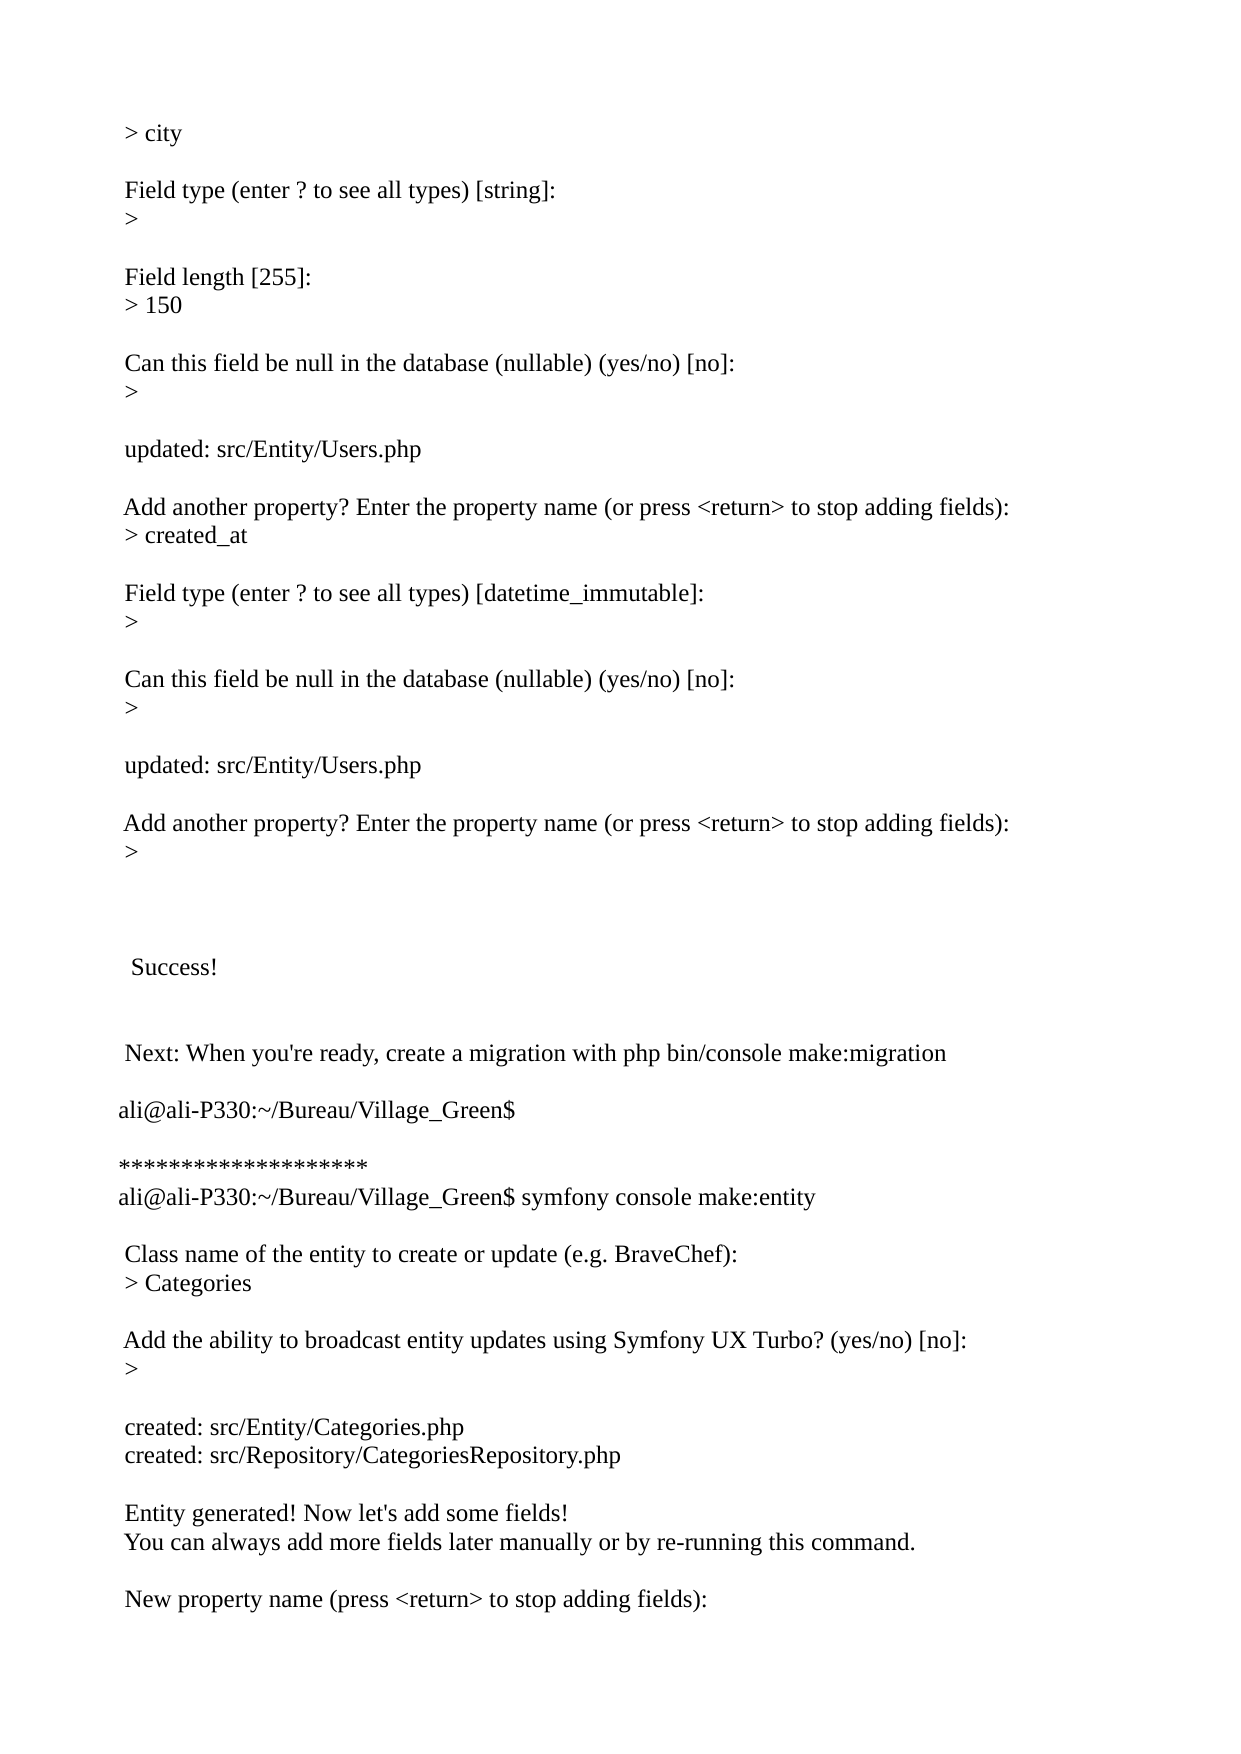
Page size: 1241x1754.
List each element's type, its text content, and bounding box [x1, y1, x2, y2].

text created: src/Repository/CategoriesRepository.php [118, 1441, 1122, 1469]
text > Categories [118, 1268, 1122, 1297]
text Entity generated! Now let's add some fields! [118, 1498, 1122, 1527]
text ******************** [118, 1153, 1122, 1182]
text Success! [118, 952, 1122, 981]
text > [118, 1354, 1122, 1383]
text Field type (enter ? to see all types) [string]: [118, 176, 1122, 204]
text Field type (enter ? to see all types) [datetime_immutable]: [118, 578, 1122, 607]
text > 150 [118, 291, 1122, 319]
text Add another property? Enter the property name (or press <return> to stop adding fields): [118, 492, 1122, 521]
text Can this field be null in the database (nullable) (yes/no) [no]: [118, 348, 1122, 377]
text updated: src/Entity/Users.php [118, 751, 1122, 779]
text > [118, 693, 1122, 722]
text > [118, 204, 1122, 233]
text > [118, 607, 1122, 636]
text New property name (press <return> to stop adding fields): [118, 1584, 1122, 1613]
text created: src/Entity/Categories.php [118, 1412, 1122, 1441]
text updated: src/Entity/Users.php [118, 434, 1122, 463]
text Add the ability to broadcast entity updates using Symfony UX Turbo? (yes/no) [no]: [118, 1326, 1122, 1354]
text Field length [255]: [118, 262, 1122, 291]
text > city [118, 118, 1122, 147]
text Next: When you're ready, create a migration with php bin/console make:migration [118, 1038, 1122, 1067]
text > [118, 377, 1122, 406]
text Class name of the entity to create or update (e.g. BraveChef): [118, 1239, 1122, 1268]
text Can this field be null in the database (nullable) (yes/no) [no]: [118, 664, 1122, 693]
text > [118, 837, 1122, 866]
text > created_at [118, 521, 1122, 549]
text ali@ali-P330:~/Bureau/Village_Green$ symfony console make:entity [118, 1182, 1122, 1211]
text Add another property? Enter the property name (or press <return> to stop adding fields): [118, 808, 1122, 837]
text ali@ali-P330:~/Bureau/Village_Green$ [118, 1096, 1122, 1124]
text You can always add more fields later manually or by re-running this command. [118, 1527, 1122, 1556]
